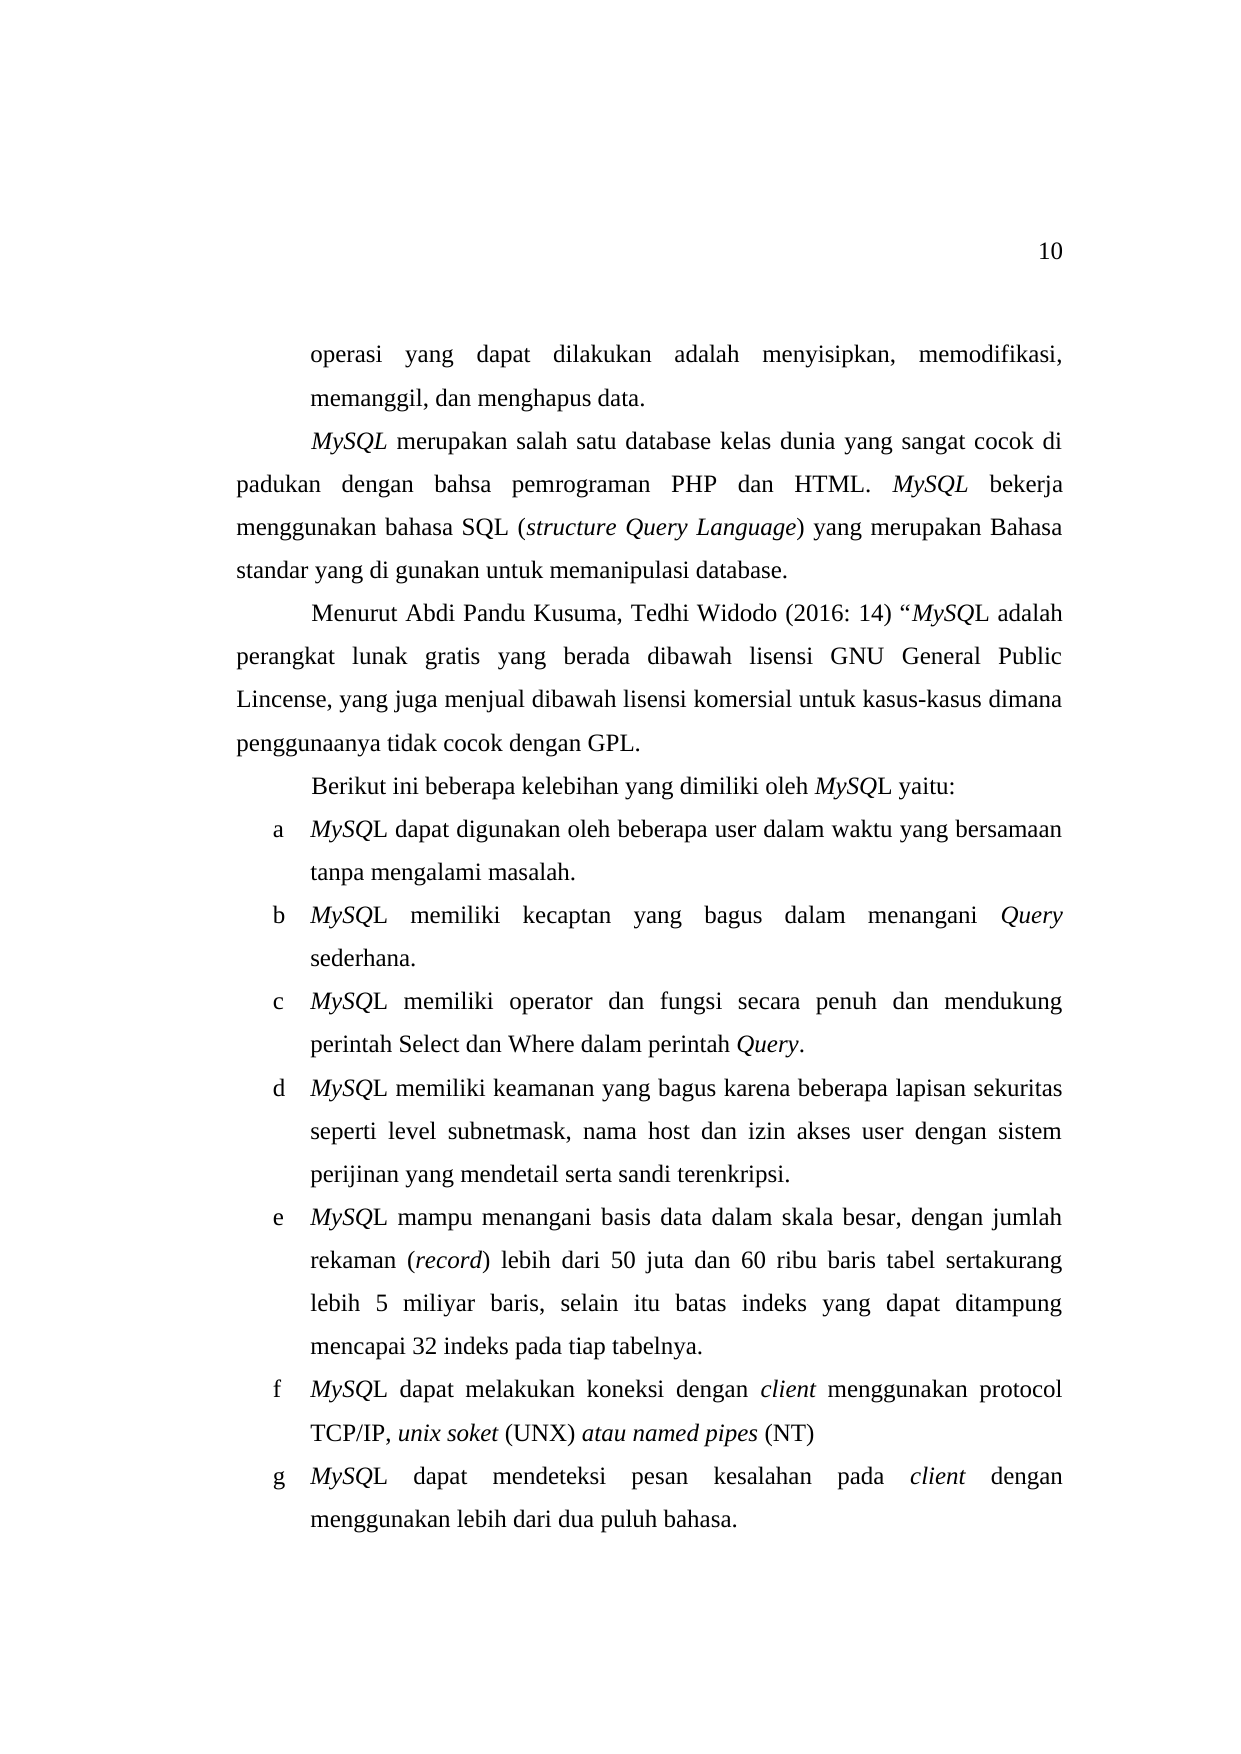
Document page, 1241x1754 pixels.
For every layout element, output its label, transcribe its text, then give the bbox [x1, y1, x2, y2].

text Menurut Abdi Pandu Kusuma, Tedhi Widodo (2016: 14) “MySQL adalah perangkat lunak gratis yang berada dibawah lisensi GNU General Public Lincense, yang juga menjual dibawah lisensi komersial untuk kasus-kasus dimana penggunaanya tidak cocok dengan GPL. [236, 598, 1063, 756]
list MySQL memiliki keamanan yang bagus karena beberapa lapisan sekuritas seperti level subnetmask, nama host dan izin akses user dengan sistem perijinan yang mendetail serta sandi terenkripsi. [273, 1073, 1063, 1188]
text operasi yang dapat dilakukan adalah menyisipkan, memodifikasi, memanggil, dan menghapus data. [266, 339, 1063, 411]
list MySQL dapat mendeteksi pesan kesalahan pada client dengan menggunakan lebih dari dua puluh bahasa. [273, 1461, 1063, 1533]
list MySQL mampu menangani basis data dalam skala besar, dengan jumlah rekaman (record) lebih dari 50 juta dan 60 ribu baris tabel sertakurang lebih 5 miliyar baris, selain itu batas indeks yang dapat ditampung mencapai 32 indeks pada tiap tabelnya. [273, 1202, 1063, 1360]
text Berikut ini beberapa kelebihan yang dimiliki oleh MySQL yaitu: [236, 771, 1063, 799]
list MySQL dapat digunakan oleh beberapa user dalam waktu yang bersamaan tanpa mengalami masalah. [273, 814, 1063, 886]
text MySQL merupakan salah satu database kelas dunia yang sangat cocok di padukan dengan bahsa pemrograman PHP dan HTML. MySQL bekerja menggunakan bahasa SQL (structure Query Language) yang merupakan Bahasa standar yang di gunakan untuk memanipulasi database. [236, 426, 1063, 584]
list MySQL dapat melakukan koneksi dengan client menggunakan protocol TCP/IP, unix soket (UNX) atau named pipes (NT) [273, 1374, 1063, 1446]
list MySQL memiliki kecaptan yang bagus dalam menangani Query sederhana. [273, 900, 1063, 972]
list MySQL memiliki operator dan fungsi secara penuh dan mendukung perintah Select dan Where dalam perintah Query. [273, 986, 1063, 1058]
